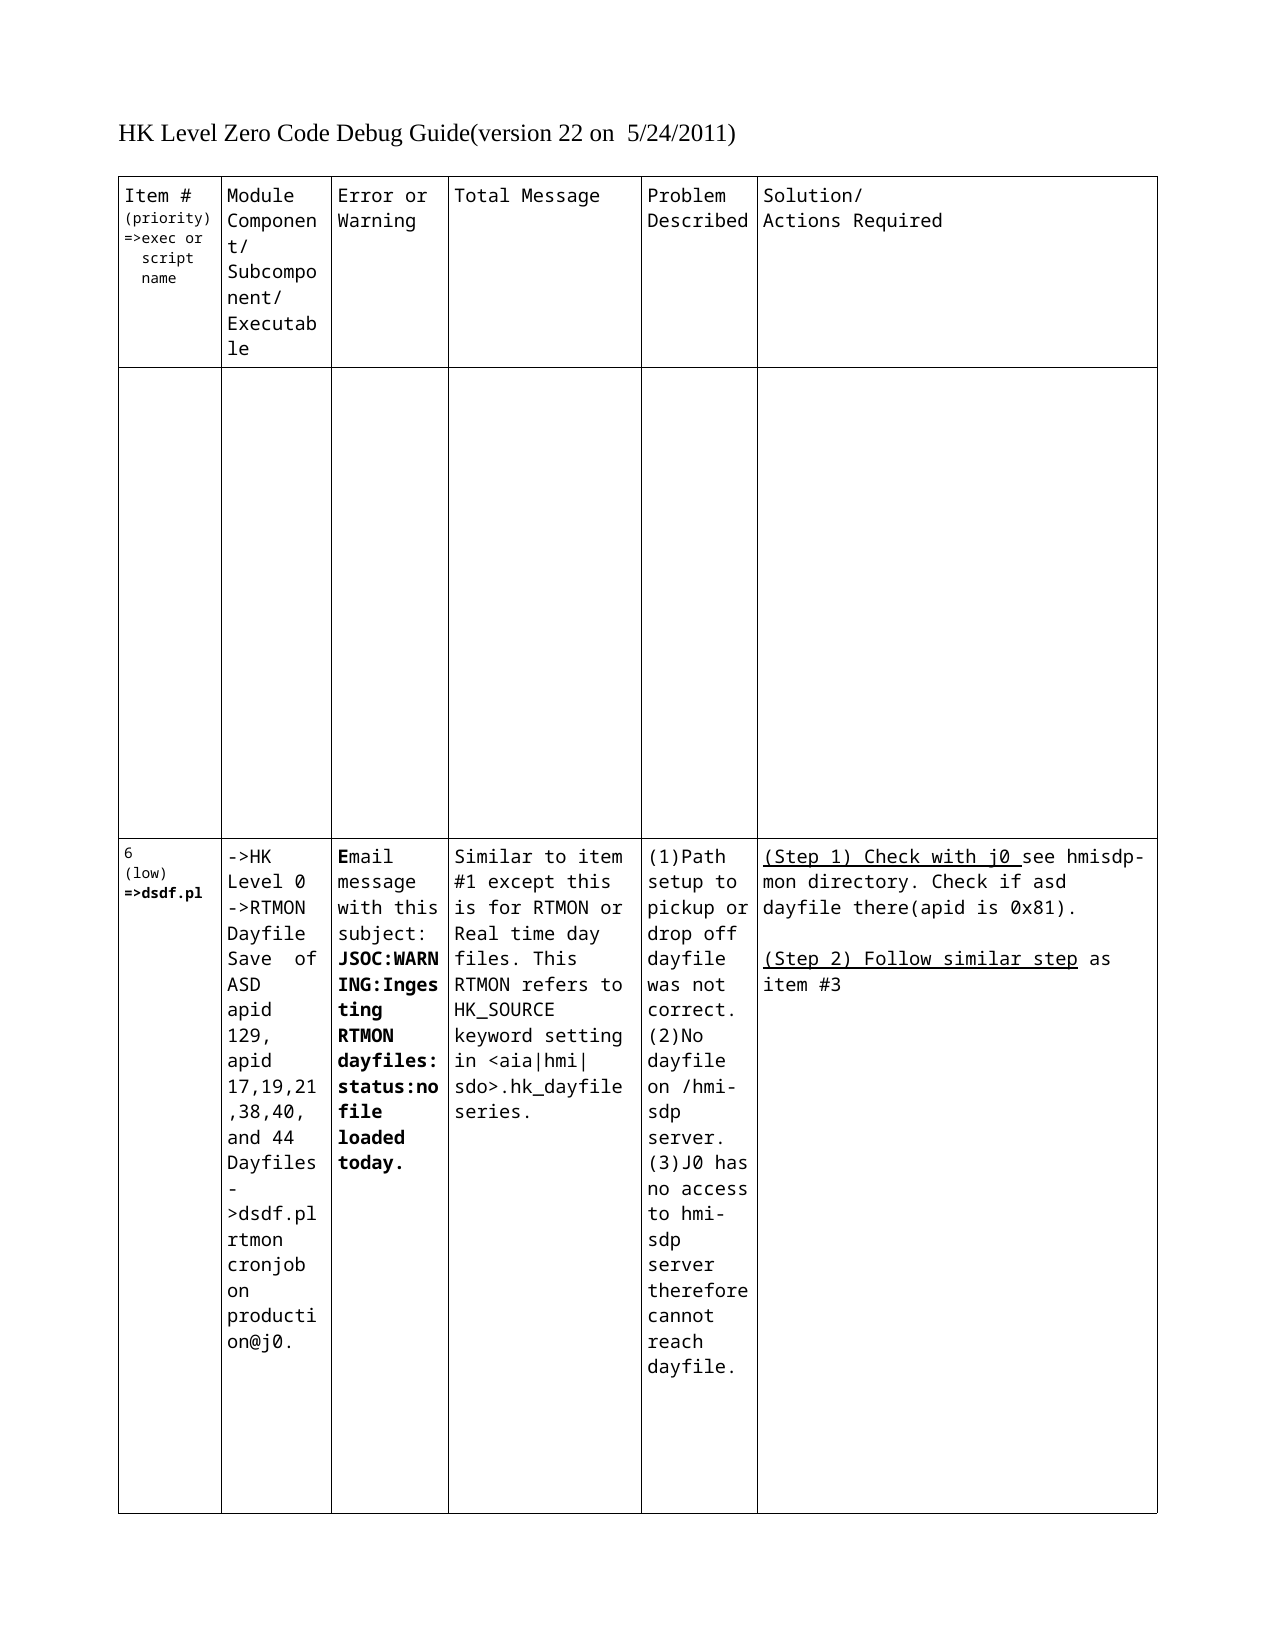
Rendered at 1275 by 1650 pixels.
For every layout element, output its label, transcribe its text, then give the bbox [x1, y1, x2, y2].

table_cell (1)Path setup to pickup or drop off dayfile was not correct. (2)No dayfile on /hmi-sdp server. (3)J0 has no access to hmi-sdp server therefore cannot reach dayfile. [642, 839, 757, 1513]
table_cell Email message with this subject: JSOC:WARNING:Ingesting RTMON dayfiles: status:no file loaded today. [332, 839, 448, 1513]
table_header Item # (priority) =>exec or script name [119, 177, 221, 367]
table_cell ->HK Level 0 ->RTMON Dayfile Save of ASD apid 129, apid 17,19,21,38,40, and 44 Dayfiles ->dsdf.pl rtmon cronjob on production@j0. [222, 839, 331, 1513]
table_cell [642, 368, 757, 837]
table_cell (Step 1) Check with j0 see hmisdp-mon directory. Check if asd dayfile there(apid is 0x81). (Step 2) Follow similar step as item #3 [758, 839, 1157, 1513]
table_header Error or Warning [332, 177, 448, 367]
table_cell [332, 368, 448, 837]
table_cell [449, 368, 641, 837]
table_header Problem Described [642, 177, 757, 367]
table_cell [758, 368, 1157, 837]
table_cell [222, 368, 331, 837]
table_header Total Message [449, 177, 641, 367]
table_cell [119, 368, 221, 837]
table_cell Similar to item #1 except this is for RTMON or Real time day files. This RTMON refers to HK_SOURCE keyword setting in <aia|hmi|sdo>.hk_dayfile series. [449, 839, 641, 1513]
table_header Module Component/ Subcomponent/ Executable [222, 177, 331, 367]
table_header Solution/ Actions Required [758, 177, 1157, 367]
table_cell 6 (low) =>dsdf.pl [119, 839, 221, 1513]
